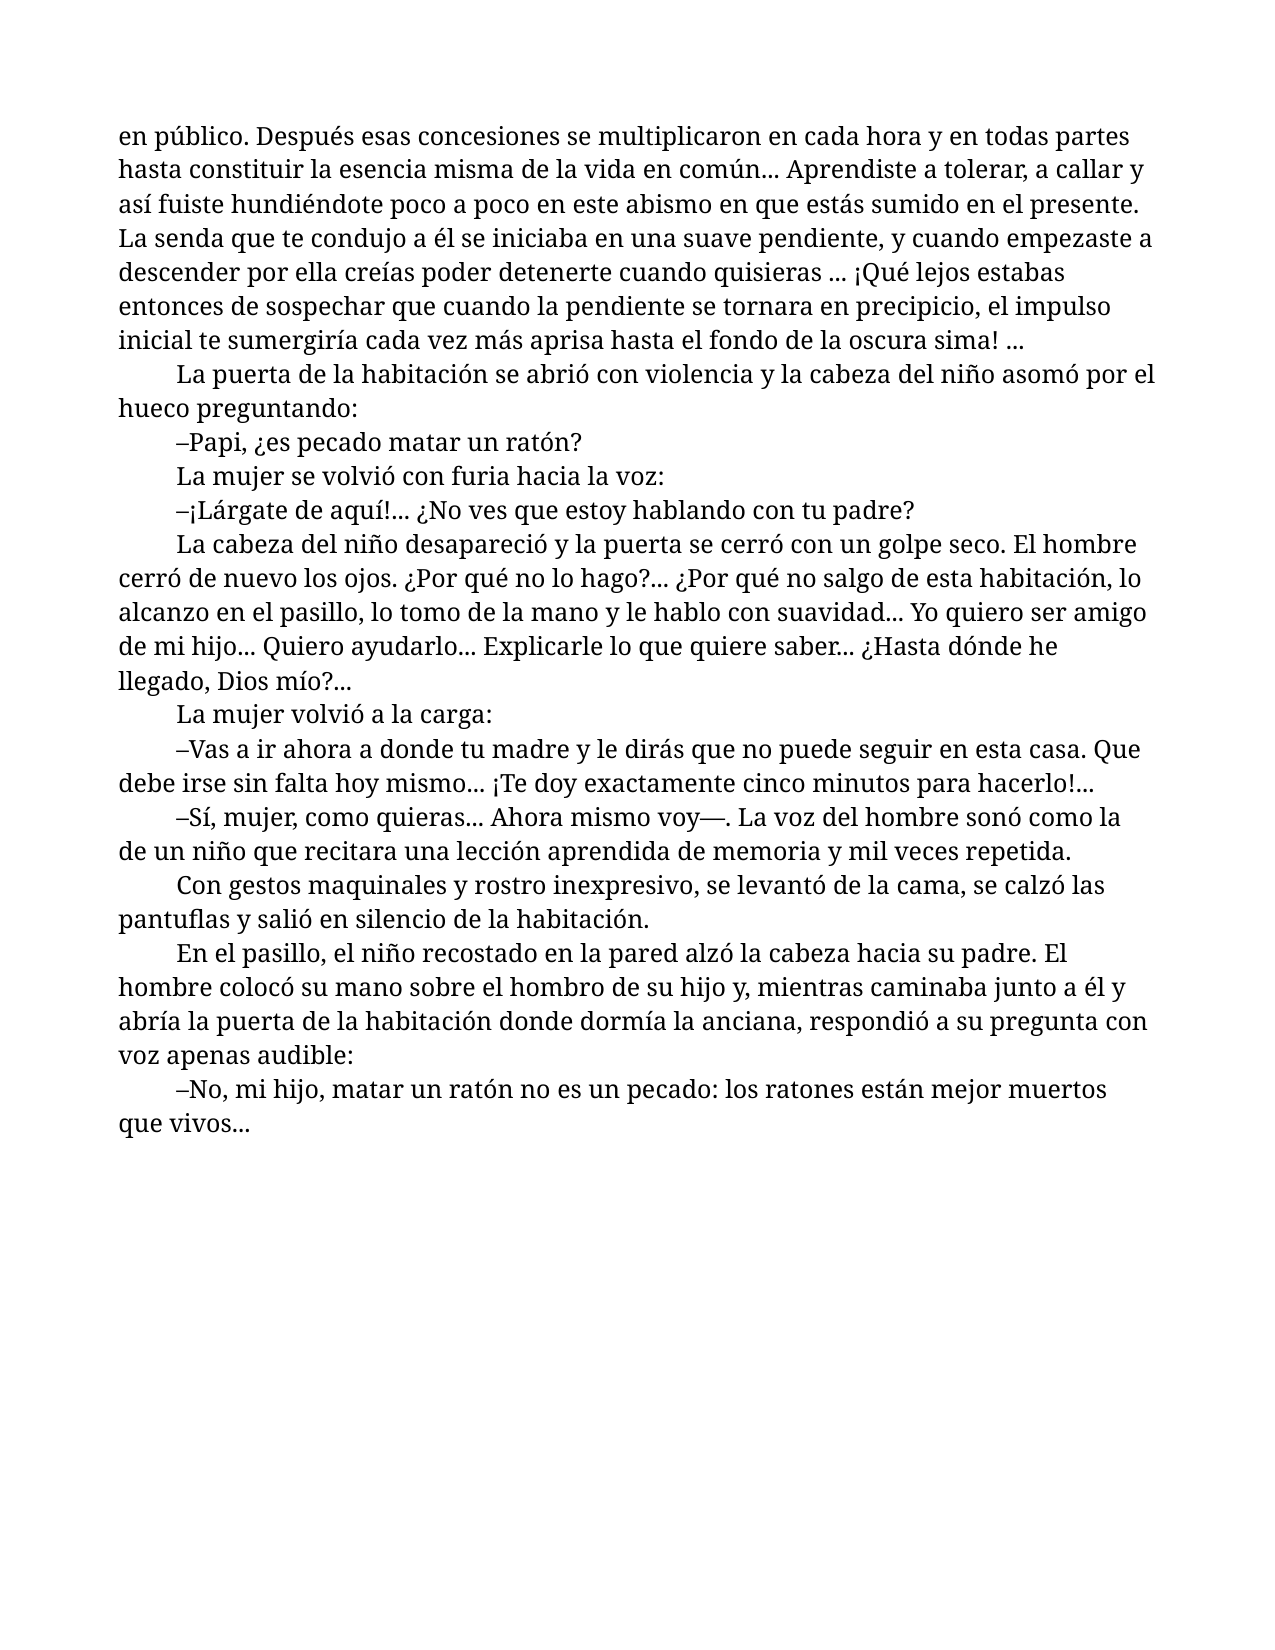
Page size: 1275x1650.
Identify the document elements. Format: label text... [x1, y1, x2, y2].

text en público. Después esas concesiones se multiplicaron en cada hora y en todas partes hasta constituir la esencia misma de la vida en común... Aprendiste a tolerar, a callar y así fuiste hundiéndote poco a poco en este abismo en que estás sumido en el presente. La senda que te condujo a él se iniciaba en una suave pendiente, y cuando empezaste a descender por ella creías poder detenerte cuando quisieras ... ¡Qué lejos estabas entonces de sospechar que cuando la pendiente se tornara en precipicio, el impulso inicial te sumergiría cada vez más aprisa hasta el fondo de la oscura sima! ... La puerta de la habitación se abrió con violencia y la cabeza del niño asomó por el hueco preguntando: –Papi, ¿es pecado matar un ratón? La mujer se volvió con furia hacia la voz: –¡Lárgate de aquí!... ¿No ves que estoy hablando con tu padre? La cabeza del niño desapareció y la puerta se cerró con un golpe seco. El hombre cerró de nuevo los ojos. ¿Por qué no lo hago?... ¿Por qué no salgo de esta habitación, lo alcanzo en el pasillo, lo tomo de la mano y le hablo con suavidad... Yo quiero ser amigo de mi hijo... Quiero ayudarlo... Explicarle lo que quiere saber... ¿Hasta dónde he llegado, Dios mío?... La mujer volvió a la carga: –Vas a ir ahora a donde tu madre y le dirás que no puede seguir en esta casa. Que debe irse sin falta hoy mismo... ¡Te doy exactamente cinco minutos para hacerlo!... –Sí, mujer, como quieras... Ahora mismo voy—. La voz del hombre sonó como la de un niño que recitara una lección aprendida de memoria y mil veces repetida. Con gestos maquinales y rostro inexpresivo, se levantó de la cama, se calzó las pantuflas y salió en silencio de la habitación. En el pasillo, el niño recostado en la pared alzó la cabeza hacia su padre. El hombre colocó su mano sobre el hombro de su hijo y, mientras caminaba junto a él y abría la puerta de la habitación donde dormía la anciana, respondió a su pregunta con voz apenas audible: –No, mi hijo, matar un ratón no es un pecado: los ratones están mejor muertos que vivos... [118, 118, 1157, 1140]
